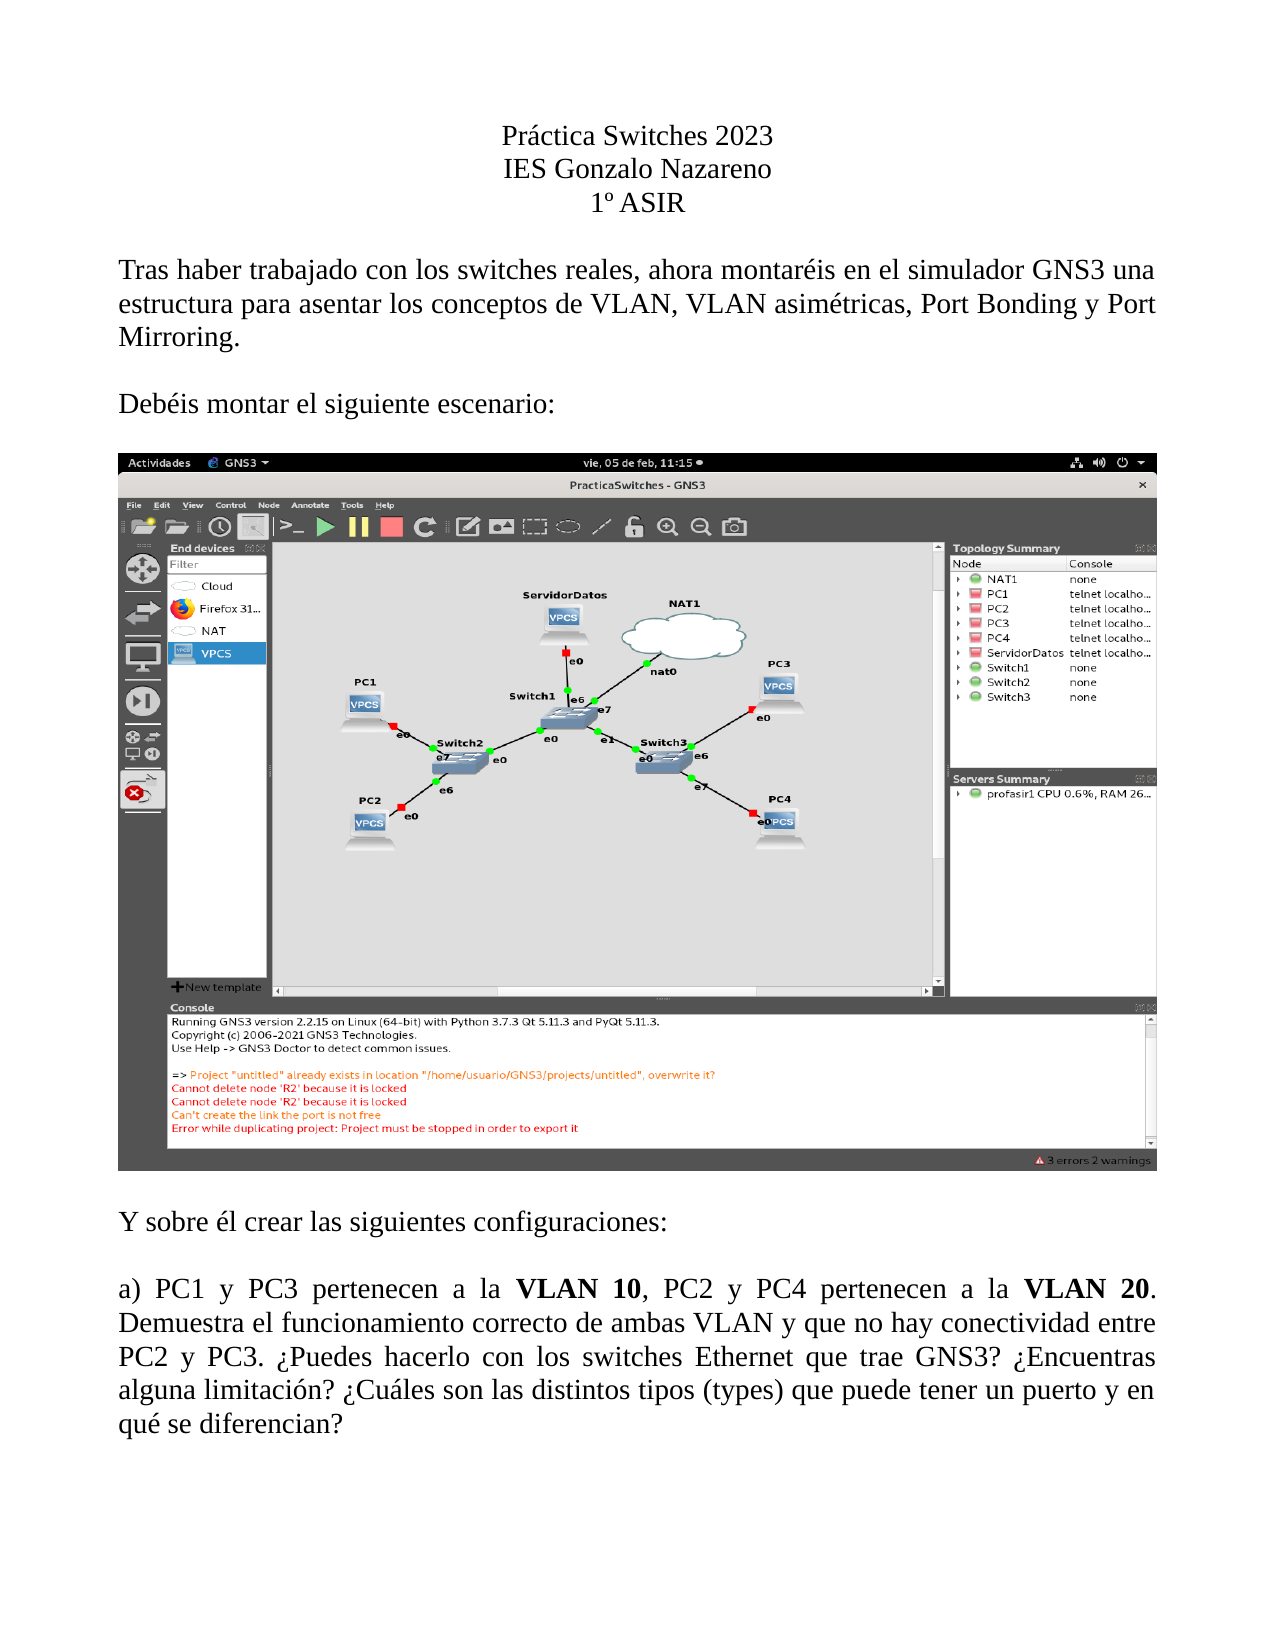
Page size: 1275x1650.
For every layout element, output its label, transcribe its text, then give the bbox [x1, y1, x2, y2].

text Debéis montar el siguiente escenario: [118, 386, 1157, 420]
text 1º ASIR [118, 185, 1157, 219]
text Y sobre él crear las siguientes configuraciones: [118, 1204, 1157, 1238]
text a) PC1 y PC3 pertenecen a la VLAN 10, PC2 y PC4 pertenecen a la VLAN 20. Demuestra el funcionamiento correcto de ambas VLAN y que no hay conectividad entre PC2 y PC3. ¿Puedes hacerlo con los switches Ethernet que trae GNS3? ¿Encuentras alguna limitación? ¿Cuáles son las distintos tipos (types) que puede tener un puerto y en qué se diferencian? [118, 1272, 1157, 1439]
text IES Gonzalo Nazareno [118, 152, 1157, 185]
text Práctica Switches 2023 [118, 118, 1157, 152]
picture [118, 453, 1157, 1171]
text Tras haber trabajado con los switches reales, ahora montaréis en el simulador GNS3 una estructura para asentar los conceptos de VLAN, VLAN asimétricas, Port Bonding y Port Mirroring. [118, 252, 1157, 353]
